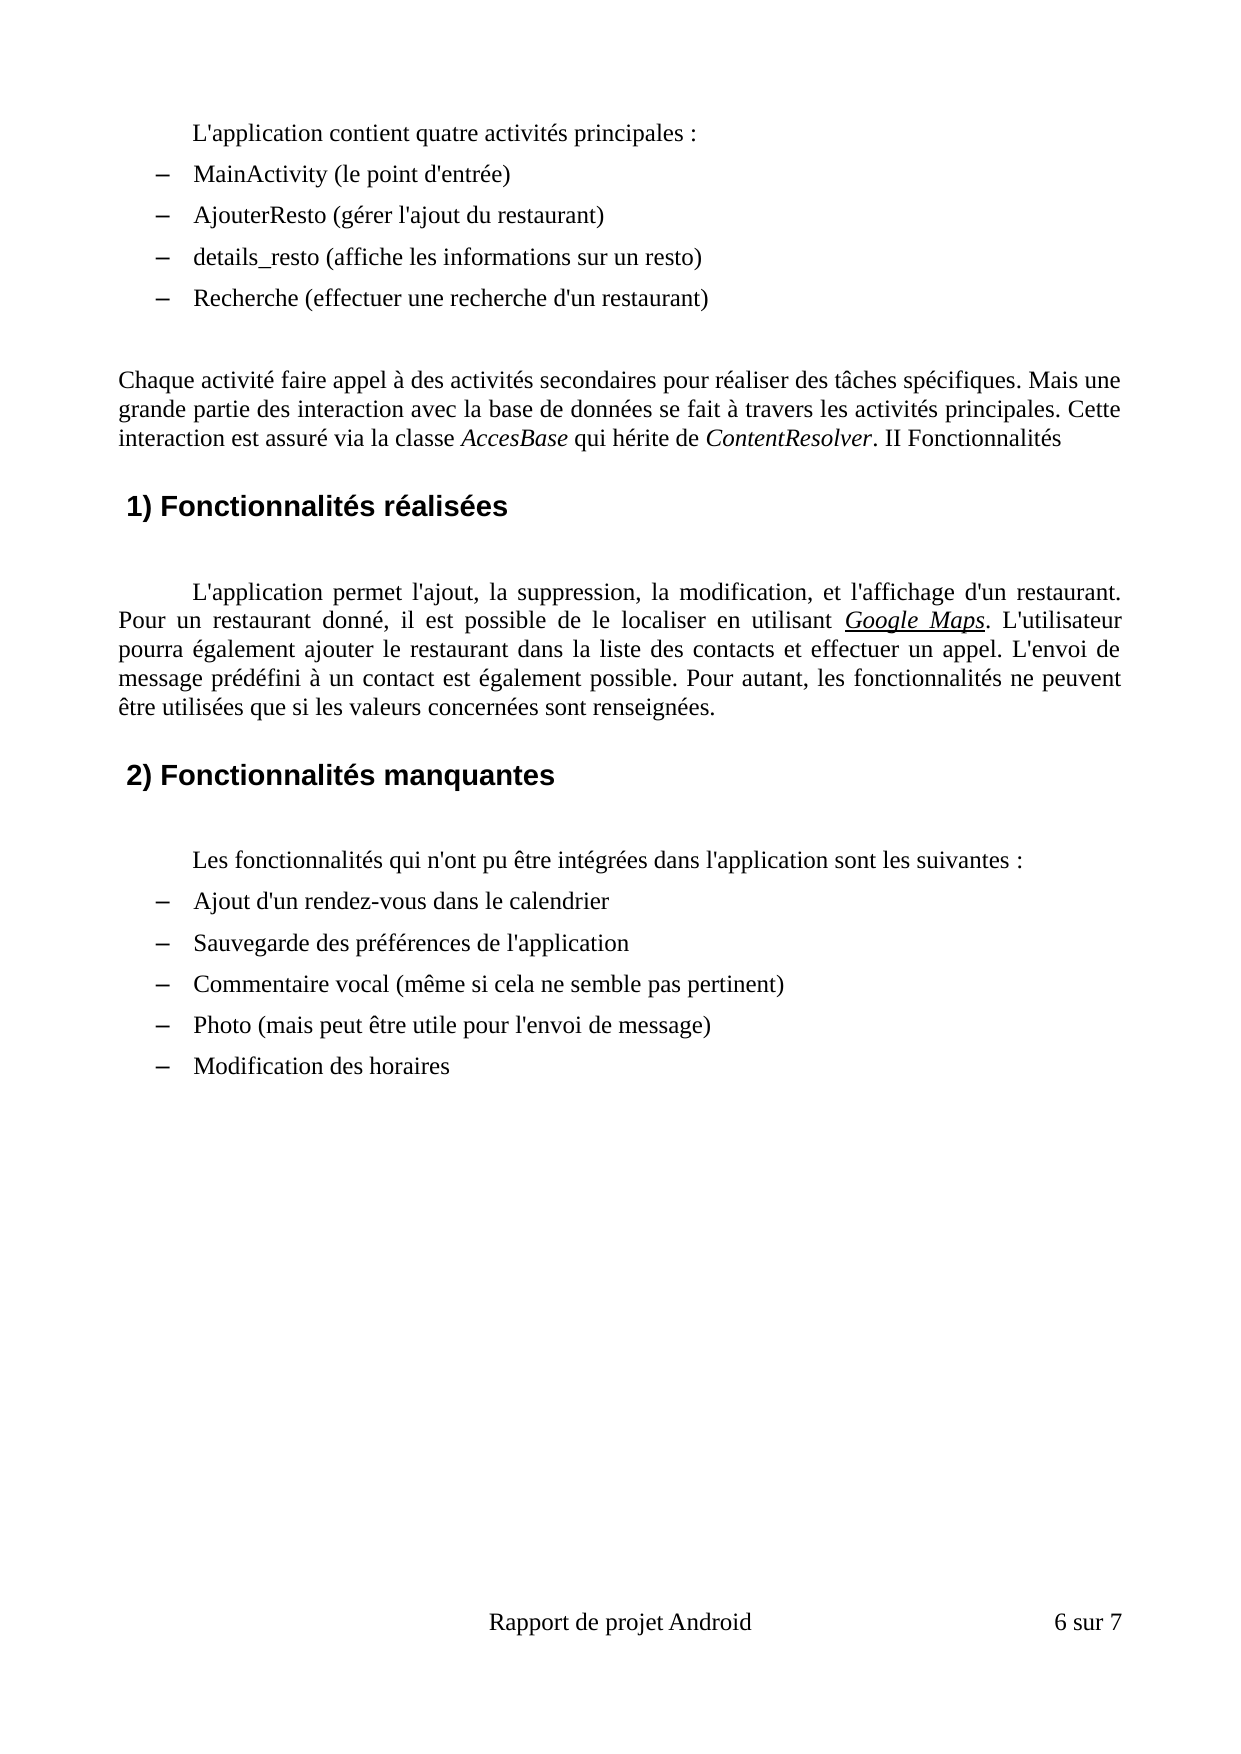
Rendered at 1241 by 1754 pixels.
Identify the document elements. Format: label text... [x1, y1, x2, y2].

list details_resto (affiche les informations sur un resto) [156, 242, 1122, 271]
subtitle 1) Fonctionnalités réalisées [118, 489, 1122, 523]
list MainActivity (le point d'entrée) [156, 159, 1122, 188]
text L'application contient quatre activités principales : [118, 118, 1122, 147]
list Modification des horaires [156, 1051, 1122, 1080]
list Photo (mais peut être utile pour l'envoi de message) [156, 1010, 1122, 1039]
subtitle 2) Fonctionnalités manquantes [118, 758, 1122, 791]
list Ajout d'un rendez-vous dans le calendrier [156, 886, 1122, 915]
list Commentaire vocal (même si cela ne semble pas pertinent) [156, 969, 1122, 998]
list Sauvegarde des préférences de l'application [156, 928, 1122, 956]
text Chaque activité faire appel à des activités secondaires pour réaliser des tâches spécifiques. Mais une grande partie des interaction avec la base de données se fait à travers les activités principales. Cette interaction est assuré via la classe AccesBase qui hérite de ContentResolver. II Fonctionnalités [118, 366, 1122, 452]
text Les fonctionnalités qui n'ont pu être intégrées dans l'application sont les suivantes : [118, 845, 1122, 874]
list Recherche (effectuer une recherche d'un restaurant) [156, 283, 1122, 312]
list AjouterResto (gérer l'ajout du restaurant) [156, 201, 1122, 229]
text L'application permet l'ajout, la suppression, la modification, et l'affichage d'un restaurant. Pour un restaurant donné, il est possible de le localiser en utilisant Google Maps. L'utilisateur pourra également ajouter le restaurant dans la liste des contacts et effectuer un appel. L'envoi de message prédéfini à un contact est également possible. Pour autant, les fonctionnalités ne peuvent être utilisées que si les valeurs concernées sont renseignées. [118, 577, 1122, 720]
